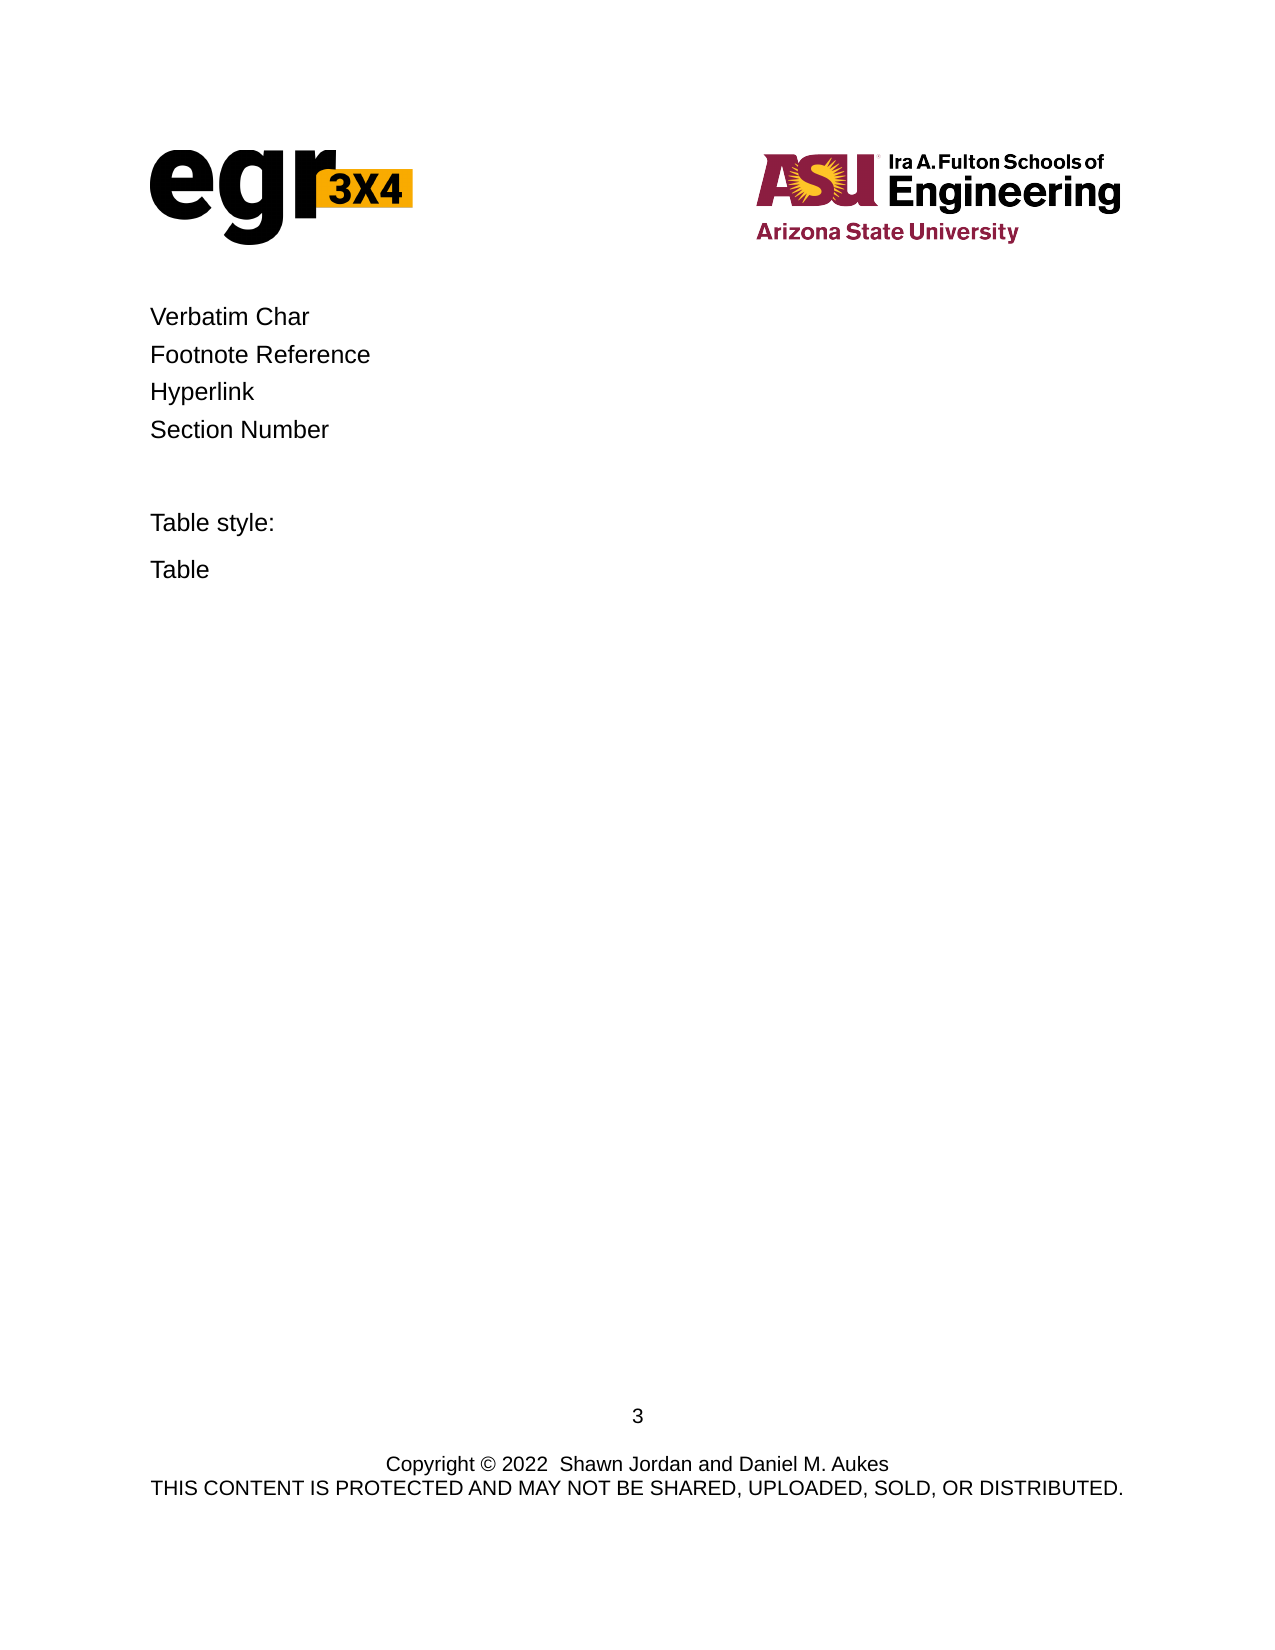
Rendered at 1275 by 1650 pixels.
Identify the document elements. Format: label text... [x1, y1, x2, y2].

text Table style: [150, 508, 1125, 537]
text Hyperlink [150, 377, 1125, 406]
text Section Number [150, 415, 1125, 444]
text Table [150, 555, 1125, 584]
text Footnote Reference [150, 340, 1125, 368]
text Verbatim Char [150, 302, 1125, 331]
picture [751, 150, 1125, 245]
picture [150, 150, 413, 245]
